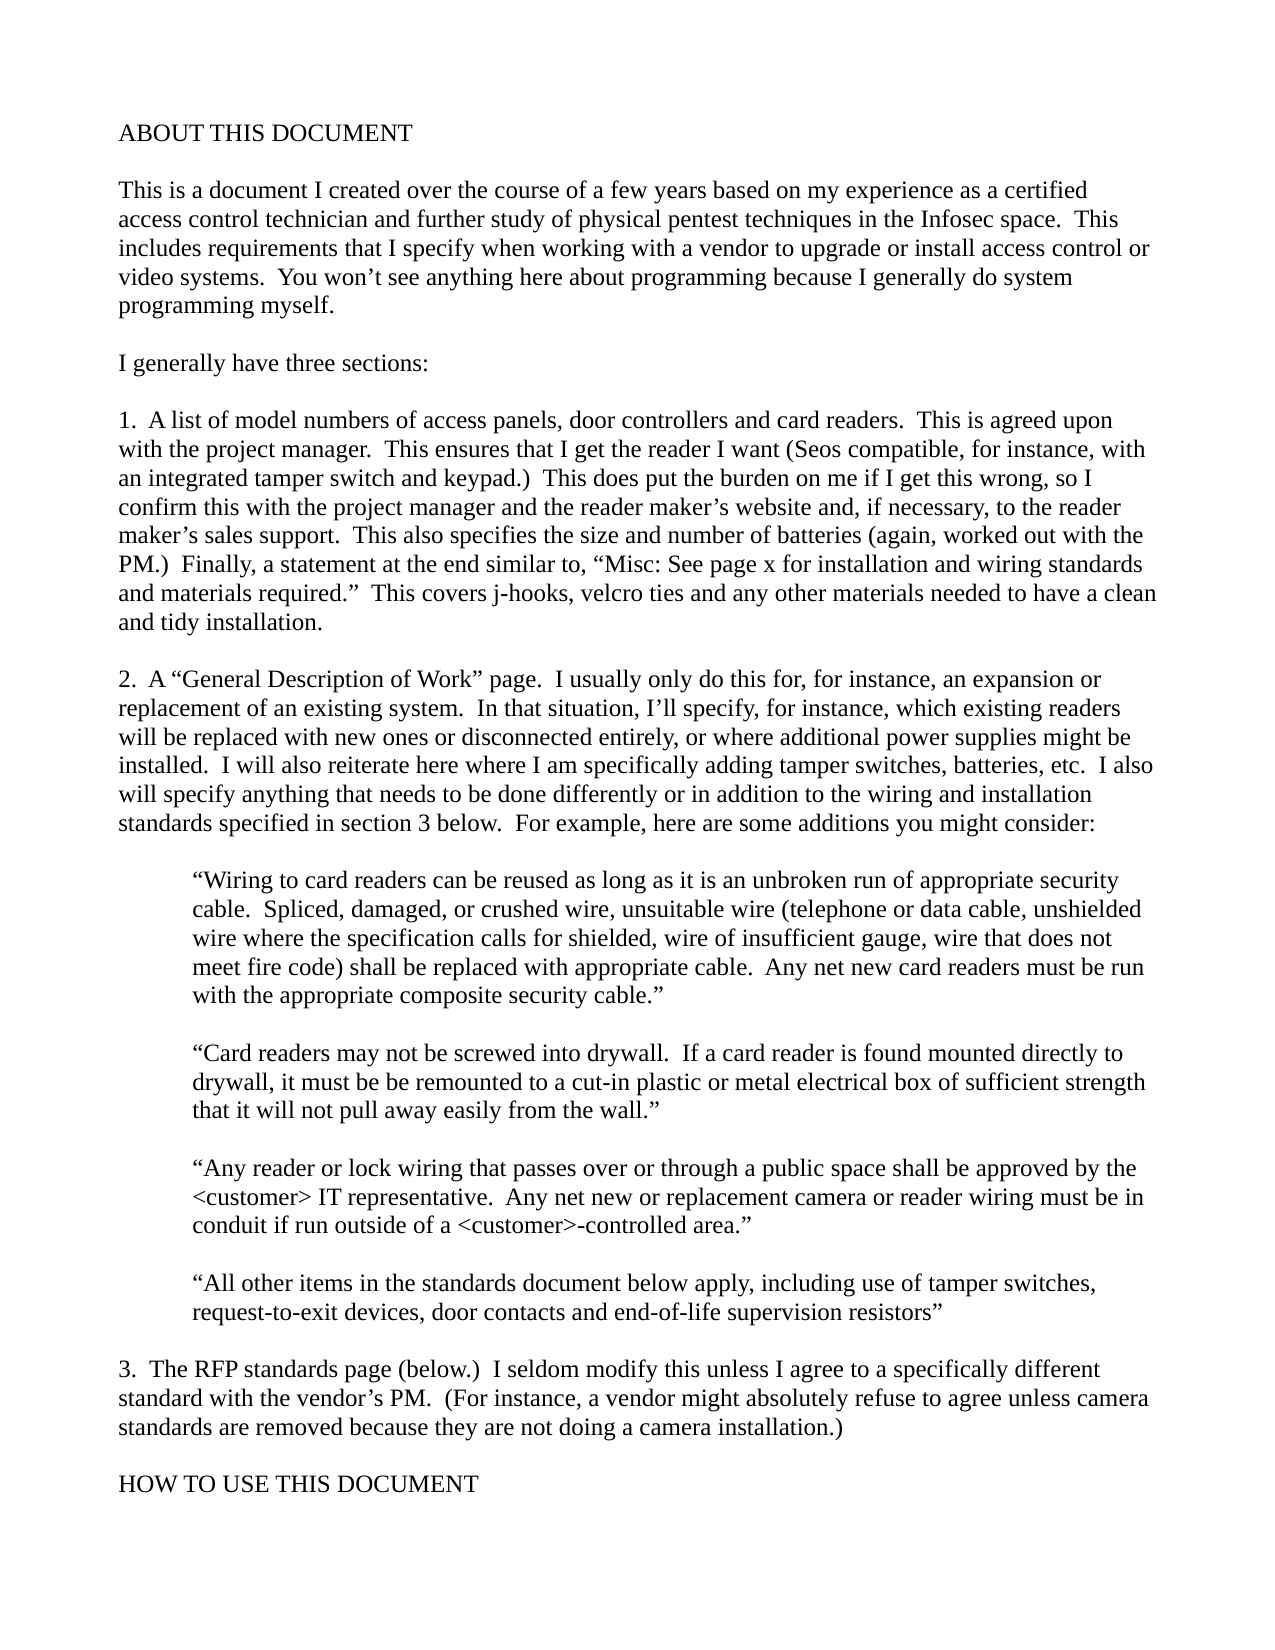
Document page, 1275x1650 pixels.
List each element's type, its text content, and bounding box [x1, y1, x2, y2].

text 1. A list of model numbers of access panels, door controllers and card readers. This is agreed upon with the project manager. This ensures that I get the reader I want (Seos compatible, for instance, with an integrated tamper switch and keypad.) This does put the burden on me if I get this wrong, so I confirm this with the project manager and the reader maker’s website and, if necessary, to the reader maker’s sales support. This also specifies the size and number of batteries (again, worked out with the PM.) Finally, a statement at the end similar to, “Misc: See page x for installation and wiring standards and materials required.” This covers j-hooks, velcro ties and any other materials needed to have a clean and tidy installation. [118, 406, 1157, 636]
text “Wiring to card readers can be reused as long as it is an unbroken run of appropriate security cable. Spliced, damaged, or crushed wire, unsuitable wire (telephone or data cable, unshielded wire where the specification calls for shielded, wire of insufficient gauge, wire that does not meet fire code) shall be replaced with appropriate cable. Any net new card readers must be run with the appropriate composite security cable.” [192, 866, 1157, 1009]
text I generally have three sections: [118, 348, 1157, 377]
text 3. The RFP standards page (below.) I seldom modify this unless I agree to a specifically different standard with the vendor’s PM. (For instance, a vendor might absolutely refuse to agree unless camera standards are removed because they are not doing a camera installation.) [118, 1354, 1157, 1441]
text HOW TO USE THIS DOCUMENT [118, 1469, 1157, 1498]
text ABOUT THIS DOCUMENT [118, 118, 1157, 147]
text “Any reader or lock wiring that passes over or through a public space shall be approved by the <customer> IT representative. Any net new or replacement camera or reader wiring must be in conduit if run outside of a <customer>-controlled area.” [192, 1153, 1157, 1239]
text “All other items in the standards document below apply, including use of tamper switches, request-to-exit devices, door contacts and end-of-life supervision resistors” [192, 1268, 1157, 1326]
text This is a document I created over the course of a few years based on my experience as a certified access control technician and further study of physical pentest techniques in the Infosec space. This includes requirements that I specify when working with a vendor to upgrade or install access control or video systems. You won’t see anything here about programming because I generally do system programming myself. [118, 176, 1157, 319]
text “Card readers may not be screwed into drywall. If a card reader is found mounted directly to drywall, it must be be remounted to a cut-in plastic or metal electrical box of sufficient strength that it will not pull away easily from the wall.” [192, 1038, 1157, 1124]
text 2. A “General Description of Work” page. I usually only do this for, for instance, an expansion or replacement of an existing system. In that situation, I’ll specify, for instance, which existing readers will be replaced with new ones or disconnected entirely, or where additional power supplies might be installed. I will also reiterate here where I am specifically adding tamper switches, batteries, etc. I also will specify anything that needs to be done differently or in addition to the wiring and installation standards specified in section 3 below. For example, here are some additions you might consider: [118, 664, 1157, 837]
